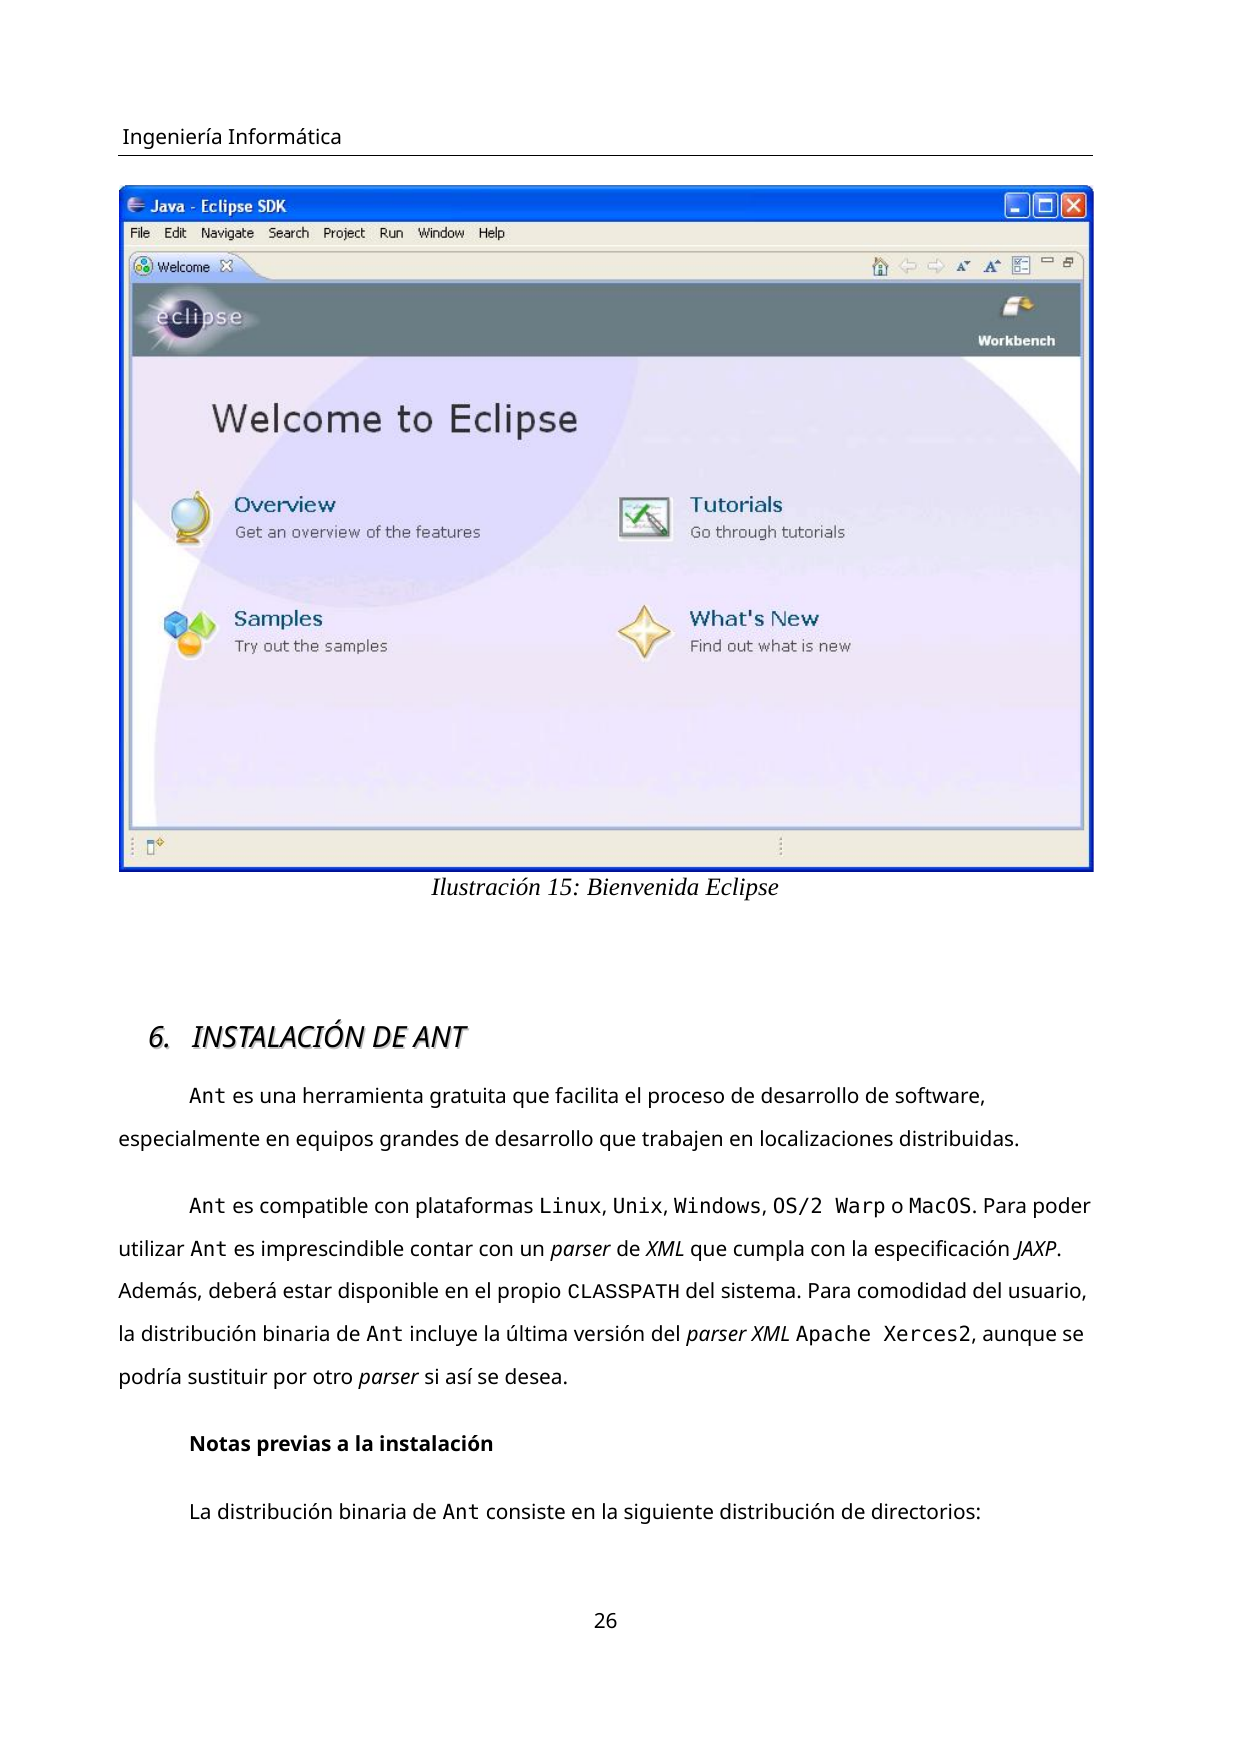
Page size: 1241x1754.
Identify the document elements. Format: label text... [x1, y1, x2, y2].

picture [119, 185, 1094, 872]
subtitle INSTALACIÓN DE ANT [148, 1017, 1093, 1056]
text Ilustración 15: Bienvenida Eclipse [119, 872, 1093, 901]
text Notas previas a la instalación [118, 1429, 1093, 1458]
text Ant es compatible con plataformas Linux, Unix, Windows, OS/2 Warp o MacOS. Para poder utilizar Ant es imprescindible contar con un parser de XML que cumpla con la especificación JAXP. Además, deberá estar disponible en el propio CLASSPATH del sistema. Para comodidad del usuario, la distribución binaria de Ant incluye la última versión del parser XML Apache Xerces2, aunque se podría sustituir por otro parser si así se desea. [118, 1191, 1093, 1390]
text Ant es una herramienta gratuita que facilita el proceso de desarrollo de software, especialmente en equipos grandes de desarrollo que trabajen en localizaciones distribuidas. [118, 1081, 1093, 1152]
text La distribución binaria de Ant consiste en la siguiente distribución de directorios: [118, 1497, 1093, 1526]
